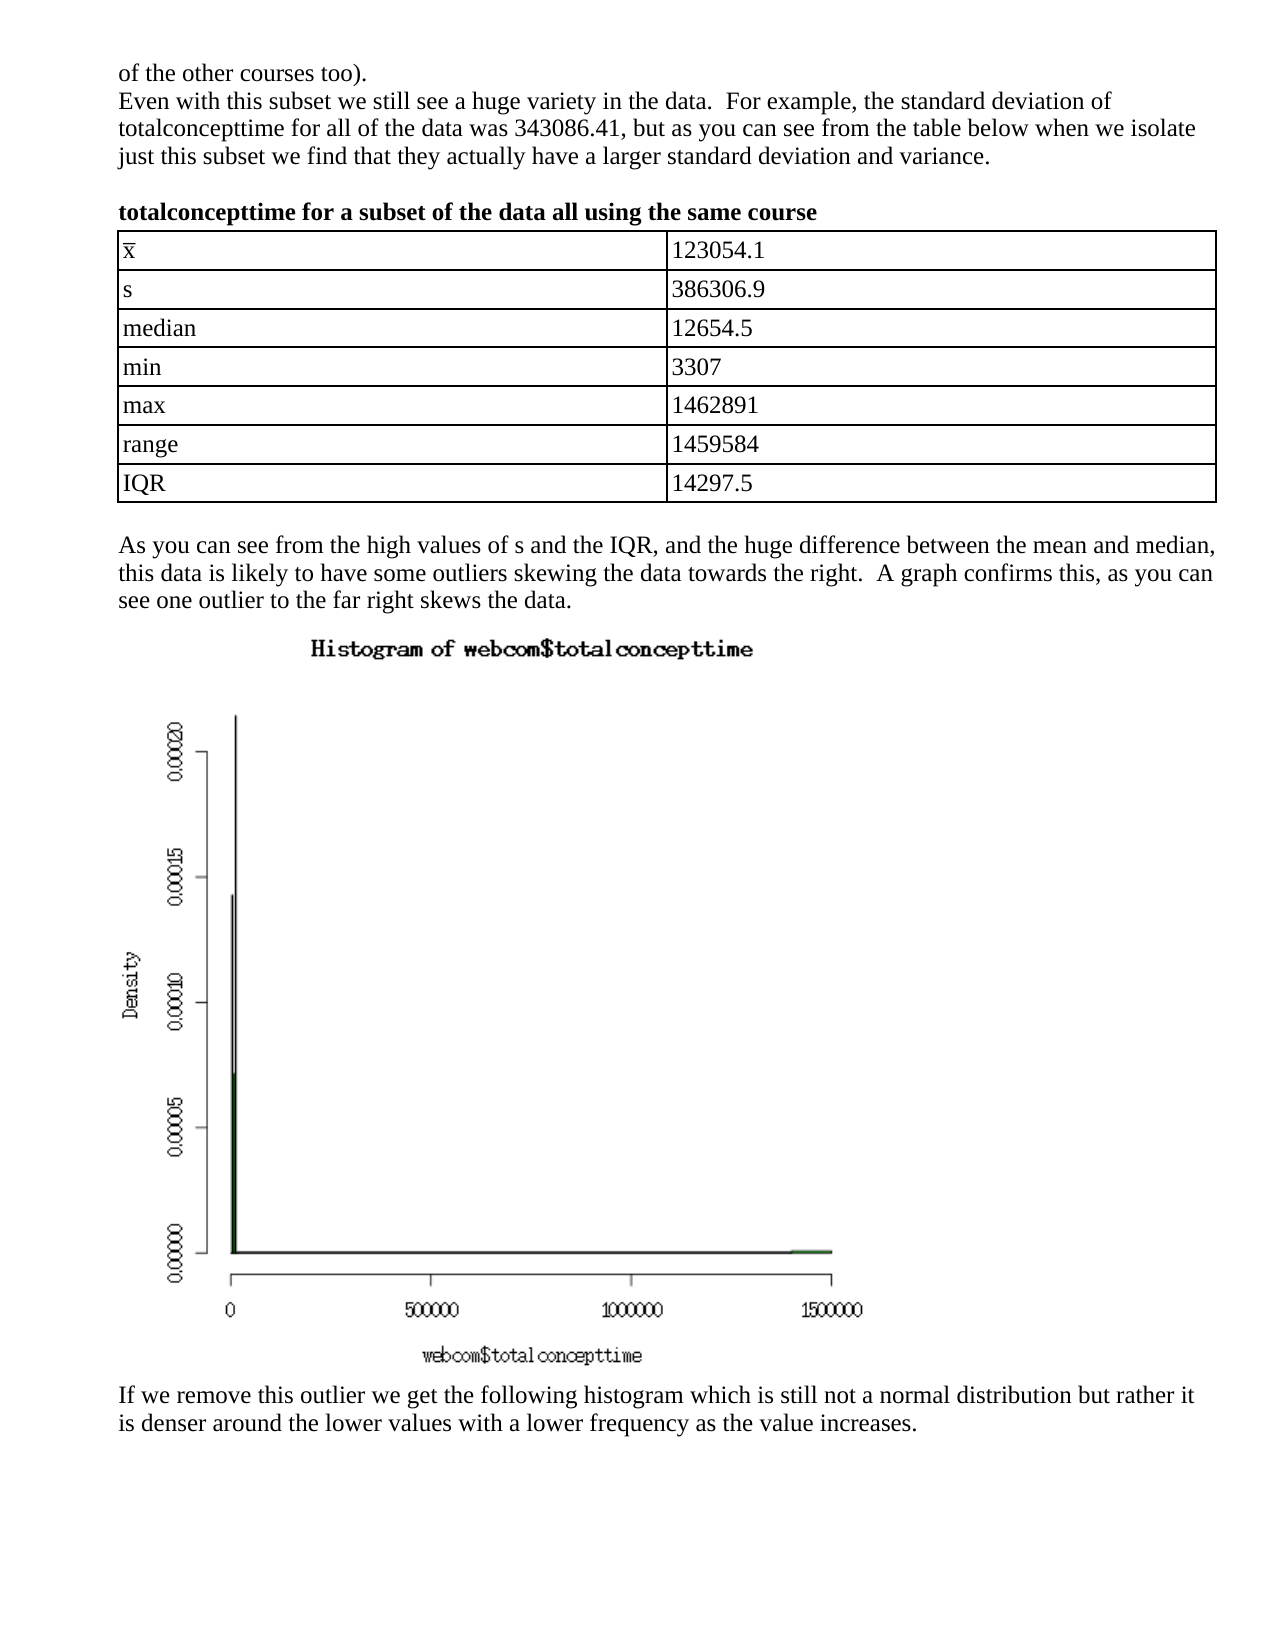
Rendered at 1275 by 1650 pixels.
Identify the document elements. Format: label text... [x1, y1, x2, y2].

table_cell range [119, 426, 666, 462]
table_cell 1459584 [668, 426, 1215, 462]
table_cell IQR [119, 465, 666, 501]
table_cell 12654.5 [668, 310, 1215, 346]
table_cell 1462891 [668, 387, 1215, 424]
table_cell median [119, 310, 666, 346]
table_header 123054.1 [668, 232, 1215, 269]
picture [118, 614, 894, 1376]
table_cell min [119, 348, 666, 385]
table_cell max [119, 387, 666, 424]
text If we remove this outlier we get the following histogram which is still not a normal distribution but rather it is denser around the lower values with a lower frequency as the value increases. [118, 1381, 1216, 1437]
table_header x̅ [119, 232, 666, 269]
table_cell 386306.9 [668, 271, 1215, 307]
table_cell 14297.5 [668, 465, 1215, 501]
text of the other courses too). Even with this subset we still see a huge variety in the data. For example, the standard deviation of totalconcepttime for all of the data was 343086.41, but as you can see from the table below when we isolate just this subset we find that they actually have a larger standard deviation and variance. totalconcepttime for a subset of the data all using the same course [118, 59, 1216, 225]
table_cell s [119, 271, 666, 307]
table_cell 3307 [668, 348, 1215, 385]
text As you can see from the high values of s and the IQR, and the huge difference between the mean and median, this data is likely to have some outliers skewing the data towards the right. A graph confirms this, as you can see one outlier to the far right skews the data. [118, 503, 1216, 614]
